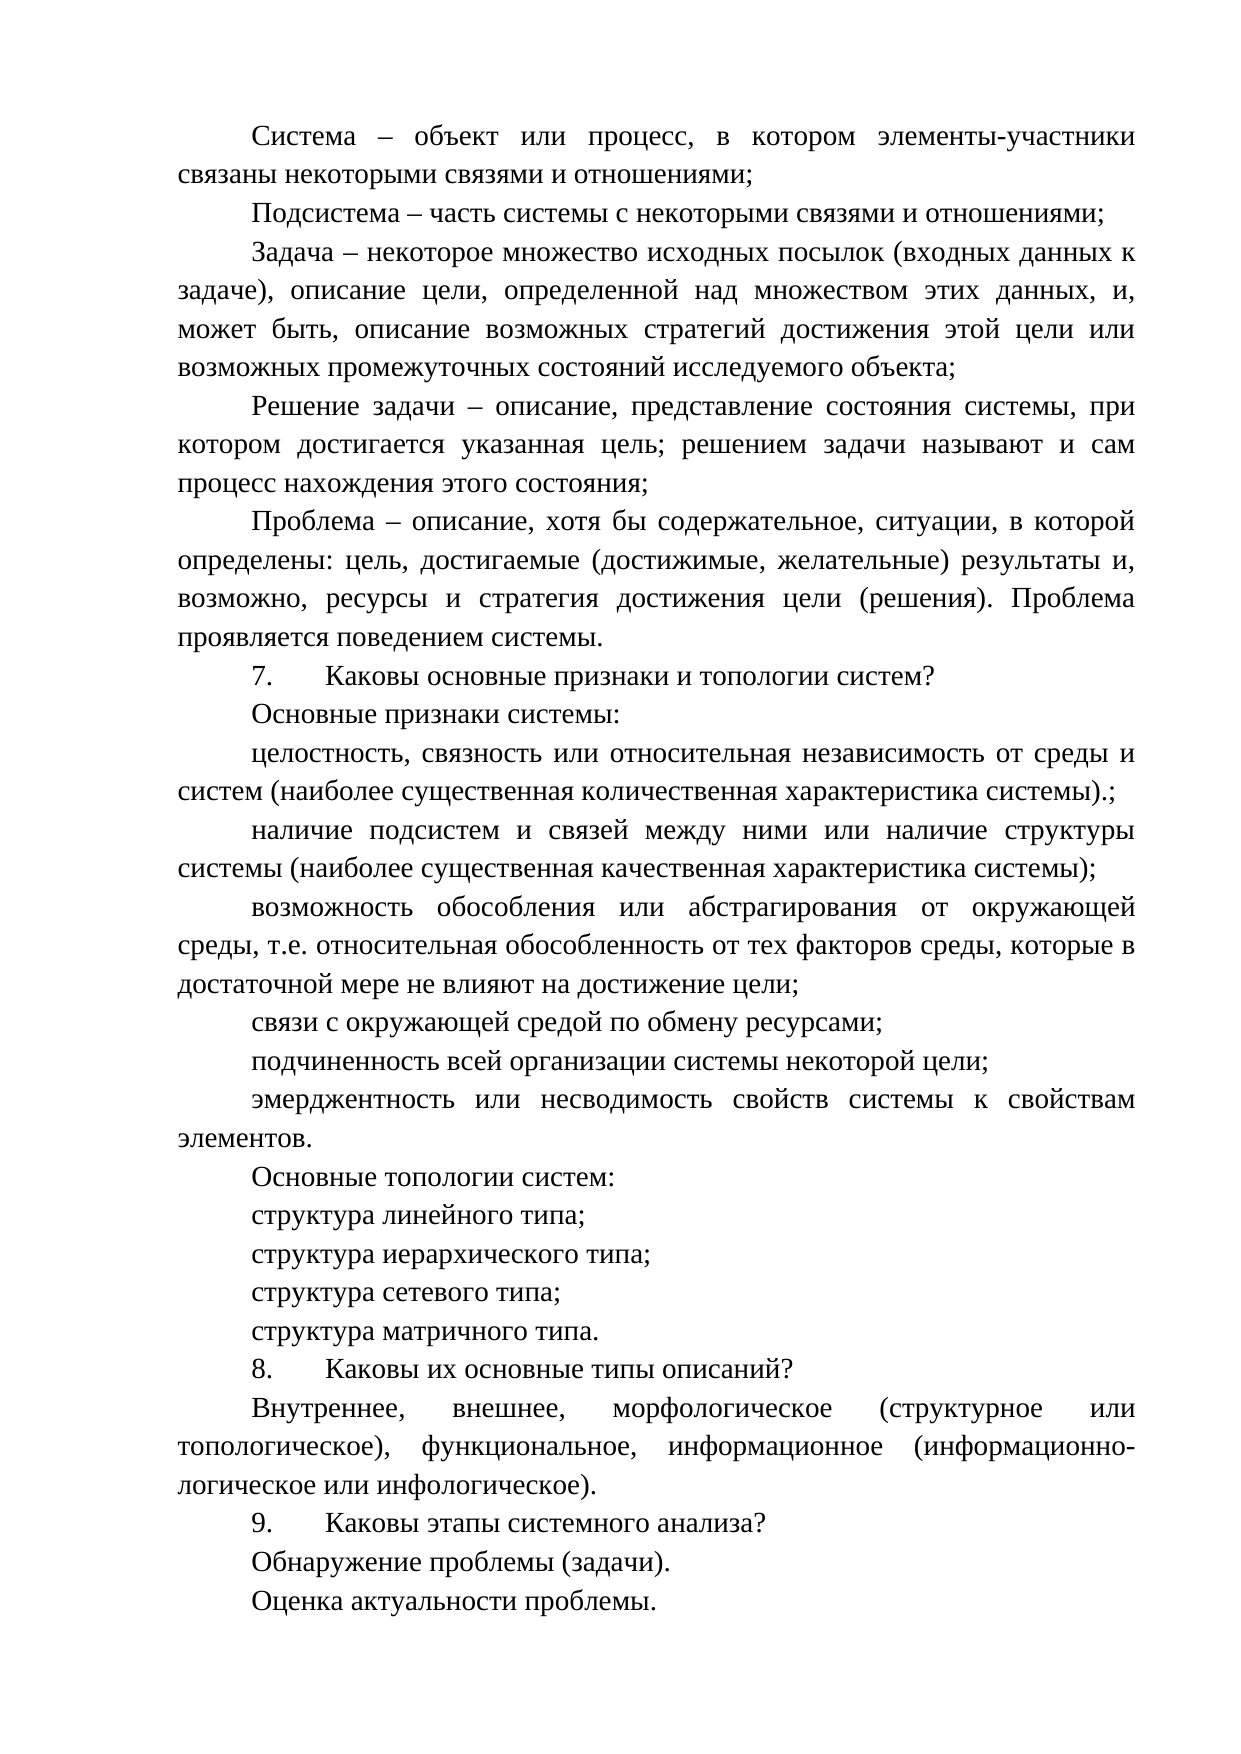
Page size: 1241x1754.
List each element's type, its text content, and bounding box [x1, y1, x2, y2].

text Обнаружение проблемы (задачи). [177, 1544, 1136, 1578]
text возможность обособления или абстрагирования от окружающей среды, т.е. относительная обособленность от тех факторов среды, которые в достаточной мере не влияют на достижение цели; [177, 889, 1136, 999]
text структура иерархического типа; [177, 1236, 1136, 1269]
list Каковы этапы системного анализа? [177, 1506, 1136, 1539]
text Проблема – описание, хотя бы содержательное, ситуации, в которой определены: цель, достигаемые (достижимые, желательные) результаты и, возможно, ресурсы и стратегия достижения цели (решения). Проблема проявляется поведением системы. [177, 503, 1136, 653]
text Система – объект или процесс, в котором элементы-участники связаны некоторыми связями и отношениями; [177, 118, 1136, 190]
text Внутреннее, внешнее, морфологическое (структурное или топологическое), функциональное, информационное (информационно-логическое или инфологическое). [177, 1390, 1136, 1501]
text Решение задачи – описание, представление состояния системы, при котором достигается указанная цель; решением задачи называют и сам процесс нахождения этого состояния; [177, 388, 1136, 498]
text структура матричного типа. [177, 1313, 1136, 1346]
list Каковы основные признаки и топологии систем? [177, 658, 1136, 691]
text наличие подсистем и связей между ними или наличие структуры системы (наиболее существенная качественная характеристика системы); [177, 812, 1136, 884]
list Каковы их основные типы описаний? [177, 1351, 1136, 1385]
text Основные топологии систем: [177, 1159, 1136, 1192]
text Основные признаки системы: [177, 696, 1136, 730]
text Оценка актуальности проблемы. [177, 1583, 1136, 1616]
text эмерджентность или несводимость свойств системы к свойствам элементов. [177, 1082, 1136, 1154]
text подчиненность всей организации системы некоторой цели; [177, 1043, 1136, 1077]
text Задача – некоторое множество исходных посылок (входных данных к задаче), описание цели, определенной над множеством этих данных, и, может быть, описание возможных стратегий достижения этой цели или возможных промежуточных состояний исследуемого объекта; [177, 234, 1136, 383]
text целостность, связность или относительная независимость от среды и систем (наиболее существенная количественная характеристика системы).; [177, 735, 1136, 807]
text связи с окружающей средой по обмену ресурсами; [177, 1004, 1136, 1038]
text структура сетевого типа; [177, 1274, 1136, 1308]
text Подсистема – часть системы с некоторыми связями и отношениями; [177, 195, 1136, 229]
text структура линейного типа; [177, 1197, 1136, 1231]
